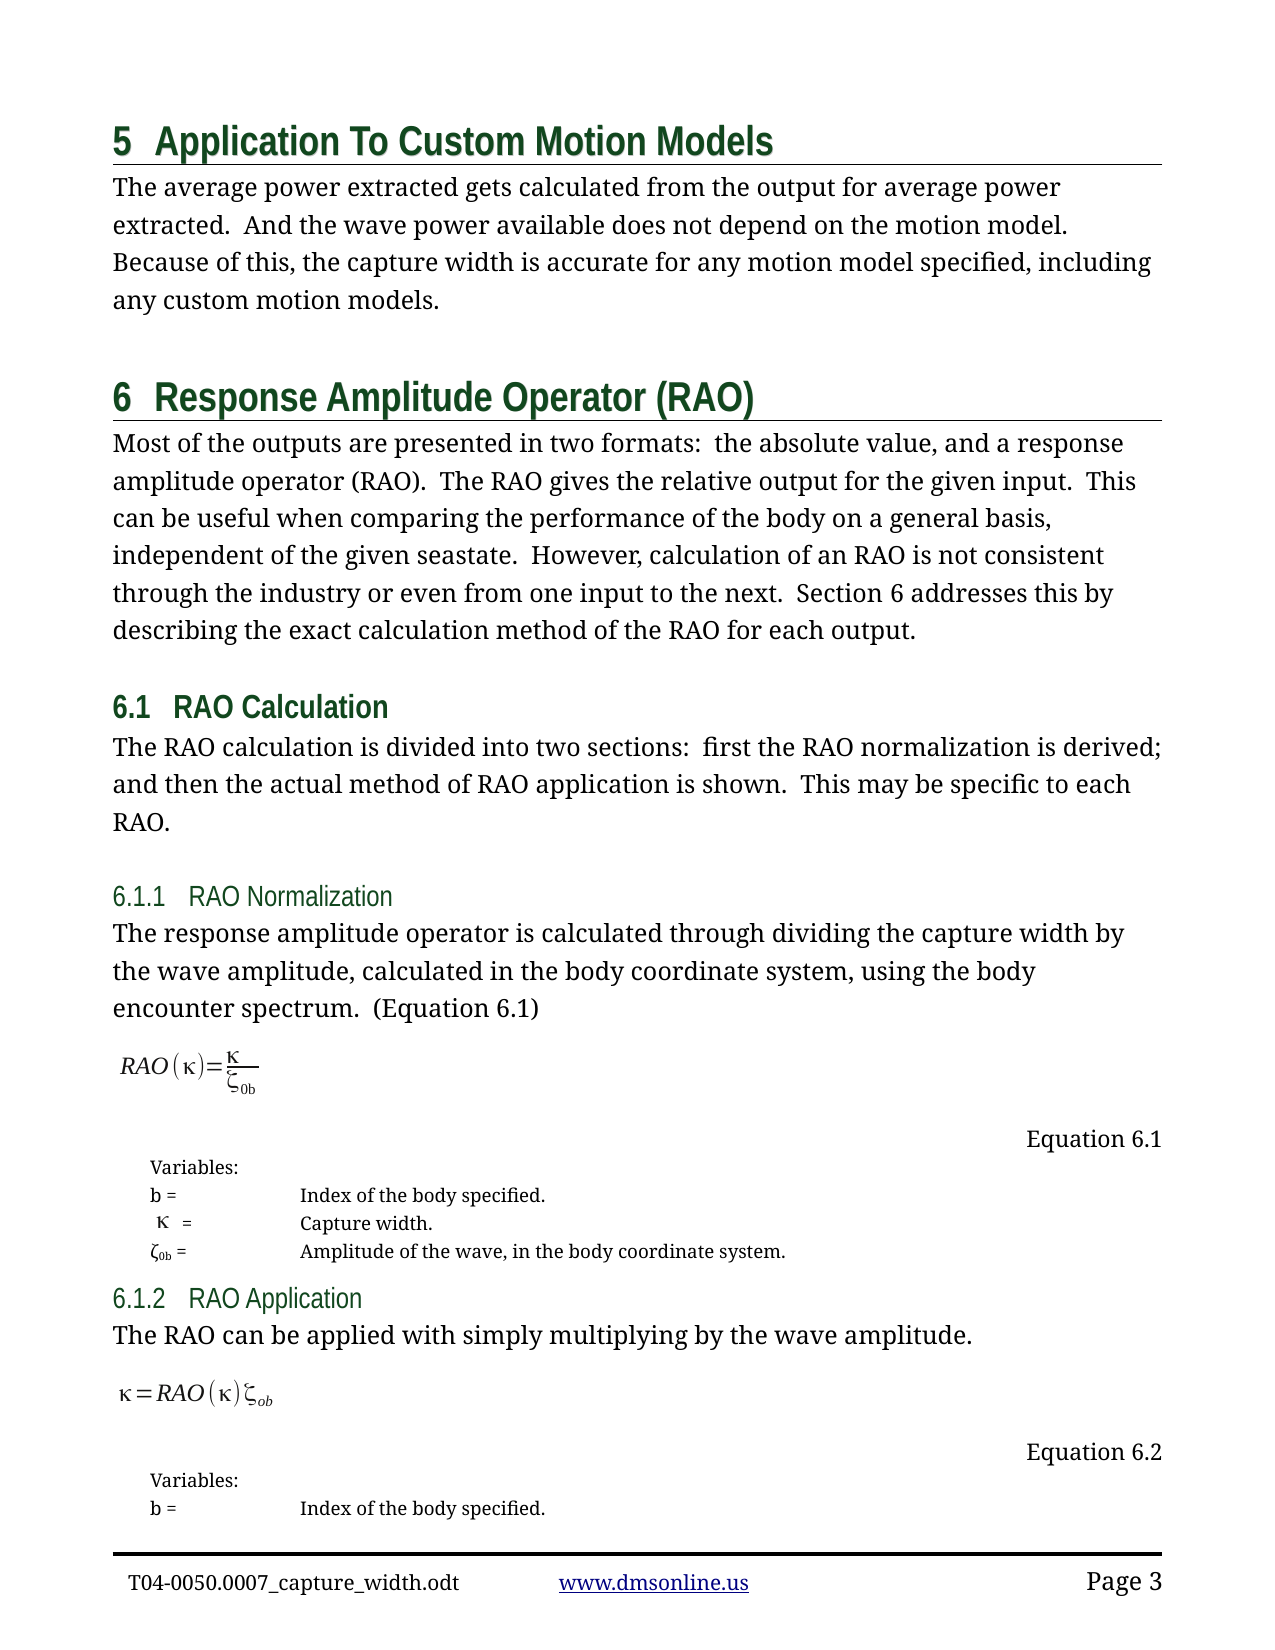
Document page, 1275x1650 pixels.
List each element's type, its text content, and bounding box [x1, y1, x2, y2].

text ζ0b = Amplitude of the wave, in the body coordinate system. [150, 1238, 1162, 1264]
subtitle RAO Calculation [112, 688, 1162, 726]
subtitle RAO Application [112, 1281, 1162, 1314]
subtitle Application to Custom Motion Models [112, 117, 1162, 165]
text The average power extracted gets calculated from the output for average power extracted. And the wave power available does not depend on the motion model. Because of this, the capture width is accurate for any motion model specified, including any custom motion models. [112, 170, 1162, 316]
text = Capture width. [150, 1210, 1162, 1236]
text Equation 6.2 [112, 1436, 1162, 1467]
text The RAO calculation is divided into two sections: first the RAO normalization is derived; and then the actual method of RAO application is shown. This may be specific to each RAO. [112, 729, 1162, 838]
text b = Index of the body specified. [150, 1495, 1162, 1520]
text Most of the outputs are presented in two formats: the absolute value, and a response amplitude operator (RAO). The RAO gives the relative output for the given input. This can be useful when comparing the performance of the body on a general basis, independent of the given seastate. However, calculation of an RAO is not consistent through the industry or even from one input to the next. Section 6 addresses this by describing the exact calculation method of the RAO for each output. [112, 426, 1162, 647]
text Equation 6.1 [112, 1123, 1162, 1154]
subtitle Response Amplitude Operator (RAO) [112, 372, 1162, 421]
text b = Index of the body specified. [150, 1182, 1162, 1208]
text Variables: [150, 1154, 1162, 1179]
subtitle RAO Normalization [112, 879, 1162, 913]
text The RAO can be applied with simply multiplying by the wave amplitude. [112, 1318, 1162, 1352]
text The response amplitude operator is calculated through dividing the capture width by the wave amplitude, calculated in the body coordinate system, using the body encounter spectrum. (Equation 6.1) [112, 916, 1162, 1025]
text Variables: [150, 1467, 1162, 1492]
